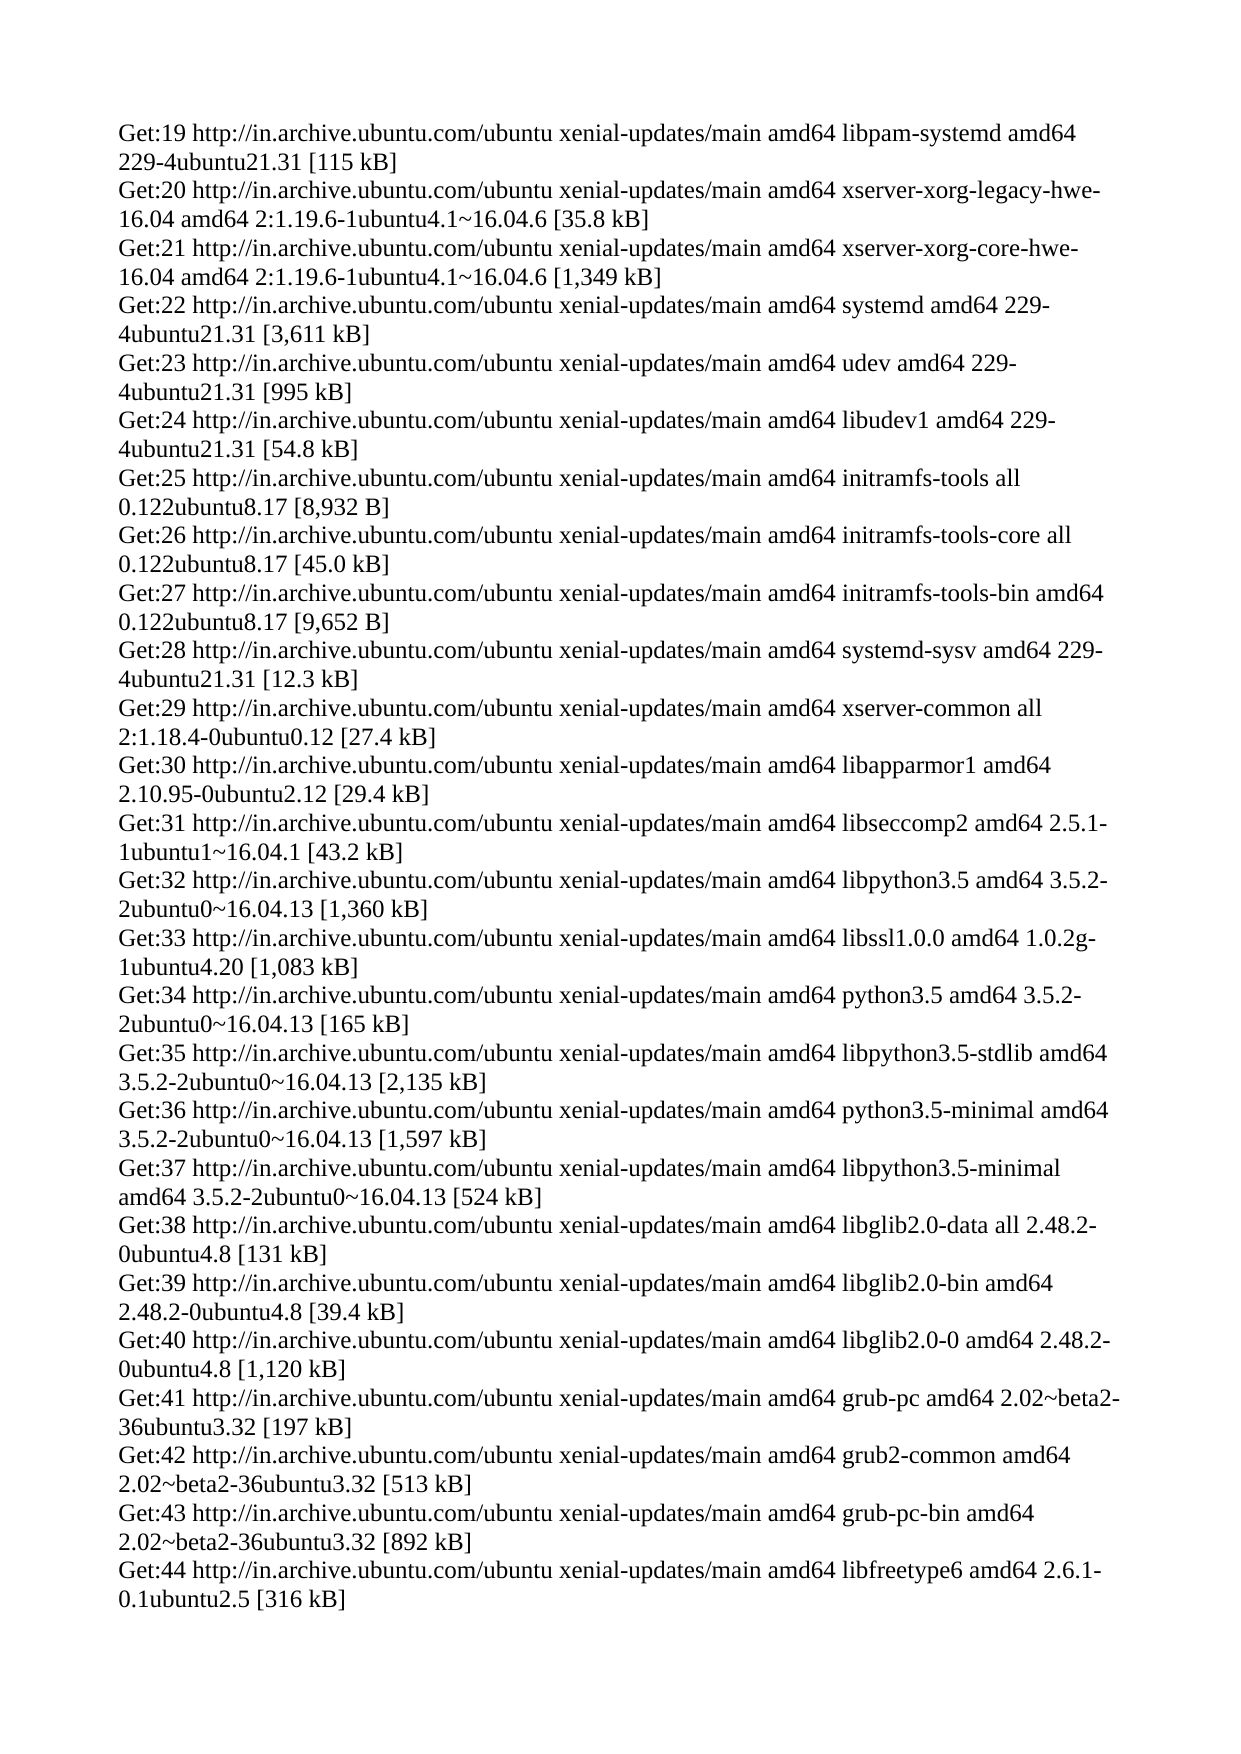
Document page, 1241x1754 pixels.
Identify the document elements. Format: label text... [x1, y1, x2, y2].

text Get:28 http://in.archive.ubuntu.com/ubuntu xenial-updates/main amd64 systemd-sysv amd64 229-4ubuntu21.31 [12.3 kB] [118, 636, 1122, 693]
text Get:36 http://in.archive.ubuntu.com/ubuntu xenial-updates/main amd64 python3.5-minimal amd64 3.5.2-2ubuntu0~16.04.13 [1,597 kB] [118, 1096, 1122, 1153]
text Get:19 http://in.archive.ubuntu.com/ubuntu xenial-updates/main amd64 libpam-systemd amd64 229-4ubuntu21.31 [115 kB] [118, 118, 1122, 176]
text Get:30 http://in.archive.ubuntu.com/ubuntu xenial-updates/main amd64 libapparmor1 amd64 2.10.95-0ubuntu2.12 [29.4 kB] [118, 751, 1122, 808]
text Get:44 http://in.archive.ubuntu.com/ubuntu xenial-updates/main amd64 libfreetype6 amd64 2.6.1-0.1ubuntu2.5 [316 kB] [118, 1556, 1122, 1613]
text Get:33 http://in.archive.ubuntu.com/ubuntu xenial-updates/main amd64 libssl1.0.0 amd64 1.0.2g-1ubuntu4.20 [1,083 kB] [118, 923, 1122, 981]
text Get:32 http://in.archive.ubuntu.com/ubuntu xenial-updates/main amd64 libpython3.5 amd64 3.5.2-2ubuntu0~16.04.13 [1,360 kB] [118, 866, 1122, 923]
text Get:38 http://in.archive.ubuntu.com/ubuntu xenial-updates/main amd64 libglib2.0-data all 2.48.2-0ubuntu4.8 [131 kB] [118, 1211, 1122, 1268]
text Get:39 http://in.archive.ubuntu.com/ubuntu xenial-updates/main amd64 libglib2.0-bin amd64 2.48.2-0ubuntu4.8 [39.4 kB] [118, 1268, 1122, 1326]
text Get:43 http://in.archive.ubuntu.com/ubuntu xenial-updates/main amd64 grub-pc-bin amd64 2.02~beta2-36ubuntu3.32 [892 kB] [118, 1498, 1122, 1556]
text Get:40 http://in.archive.ubuntu.com/ubuntu xenial-updates/main amd64 libglib2.0-0 amd64 2.48.2-0ubuntu4.8 [1,120 kB] [118, 1326, 1122, 1383]
text Get:24 http://in.archive.ubuntu.com/ubuntu xenial-updates/main amd64 libudev1 amd64 229-4ubuntu21.31 [54.8 kB] [118, 406, 1122, 463]
text Get:22 http://in.archive.ubuntu.com/ubuntu xenial-updates/main amd64 systemd amd64 229-4ubuntu21.31 [3,611 kB] [118, 291, 1122, 348]
text Get:21 http://in.archive.ubuntu.com/ubuntu xenial-updates/main amd64 xserver-xorg-core-hwe-16.04 amd64 2:1.19.6-1ubuntu4.1~16.04.6 [1,349 kB] [118, 233, 1122, 291]
text Get:31 http://in.archive.ubuntu.com/ubuntu xenial-updates/main amd64 libseccomp2 amd64 2.5.1-1ubuntu1~16.04.1 [43.2 kB] [118, 808, 1122, 866]
text Get:27 http://in.archive.ubuntu.com/ubuntu xenial-updates/main amd64 initramfs-tools-bin amd64 0.122ubuntu8.17 [9,652 B] [118, 578, 1122, 636]
text Get:42 http://in.archive.ubuntu.com/ubuntu xenial-updates/main amd64 grub2-common amd64 2.02~beta2-36ubuntu3.32 [513 kB] [118, 1441, 1122, 1498]
text Get:37 http://in.archive.ubuntu.com/ubuntu xenial-updates/main amd64 libpython3.5-minimal amd64 3.5.2-2ubuntu0~16.04.13 [524 kB] [118, 1153, 1122, 1211]
text Get:35 http://in.archive.ubuntu.com/ubuntu xenial-updates/main amd64 libpython3.5-stdlib amd64 3.5.2-2ubuntu0~16.04.13 [2,135 kB] [118, 1038, 1122, 1096]
text Get:23 http://in.archive.ubuntu.com/ubuntu xenial-updates/main amd64 udev amd64 229-4ubuntu21.31 [995 kB] [118, 348, 1122, 406]
text Get:25 http://in.archive.ubuntu.com/ubuntu xenial-updates/main amd64 initramfs-tools all 0.122ubuntu8.17 [8,932 B] [118, 463, 1122, 521]
text Get:34 http://in.archive.ubuntu.com/ubuntu xenial-updates/main amd64 python3.5 amd64 3.5.2-2ubuntu0~16.04.13 [165 kB] [118, 981, 1122, 1038]
text Get:29 http://in.archive.ubuntu.com/ubuntu xenial-updates/main amd64 xserver-common all 2:1.18.4-0ubuntu0.12 [27.4 kB] [118, 693, 1122, 751]
text Get:41 http://in.archive.ubuntu.com/ubuntu xenial-updates/main amd64 grub-pc amd64 2.02~beta2-36ubuntu3.32 [197 kB] [118, 1383, 1122, 1441]
text Get:26 http://in.archive.ubuntu.com/ubuntu xenial-updates/main amd64 initramfs-tools-core all 0.122ubuntu8.17 [45.0 kB] [118, 521, 1122, 578]
text Get:20 http://in.archive.ubuntu.com/ubuntu xenial-updates/main amd64 xserver-xorg-legacy-hwe-16.04 amd64 2:1.19.6-1ubuntu4.1~16.04.6 [35.8 kB] [118, 176, 1122, 233]
